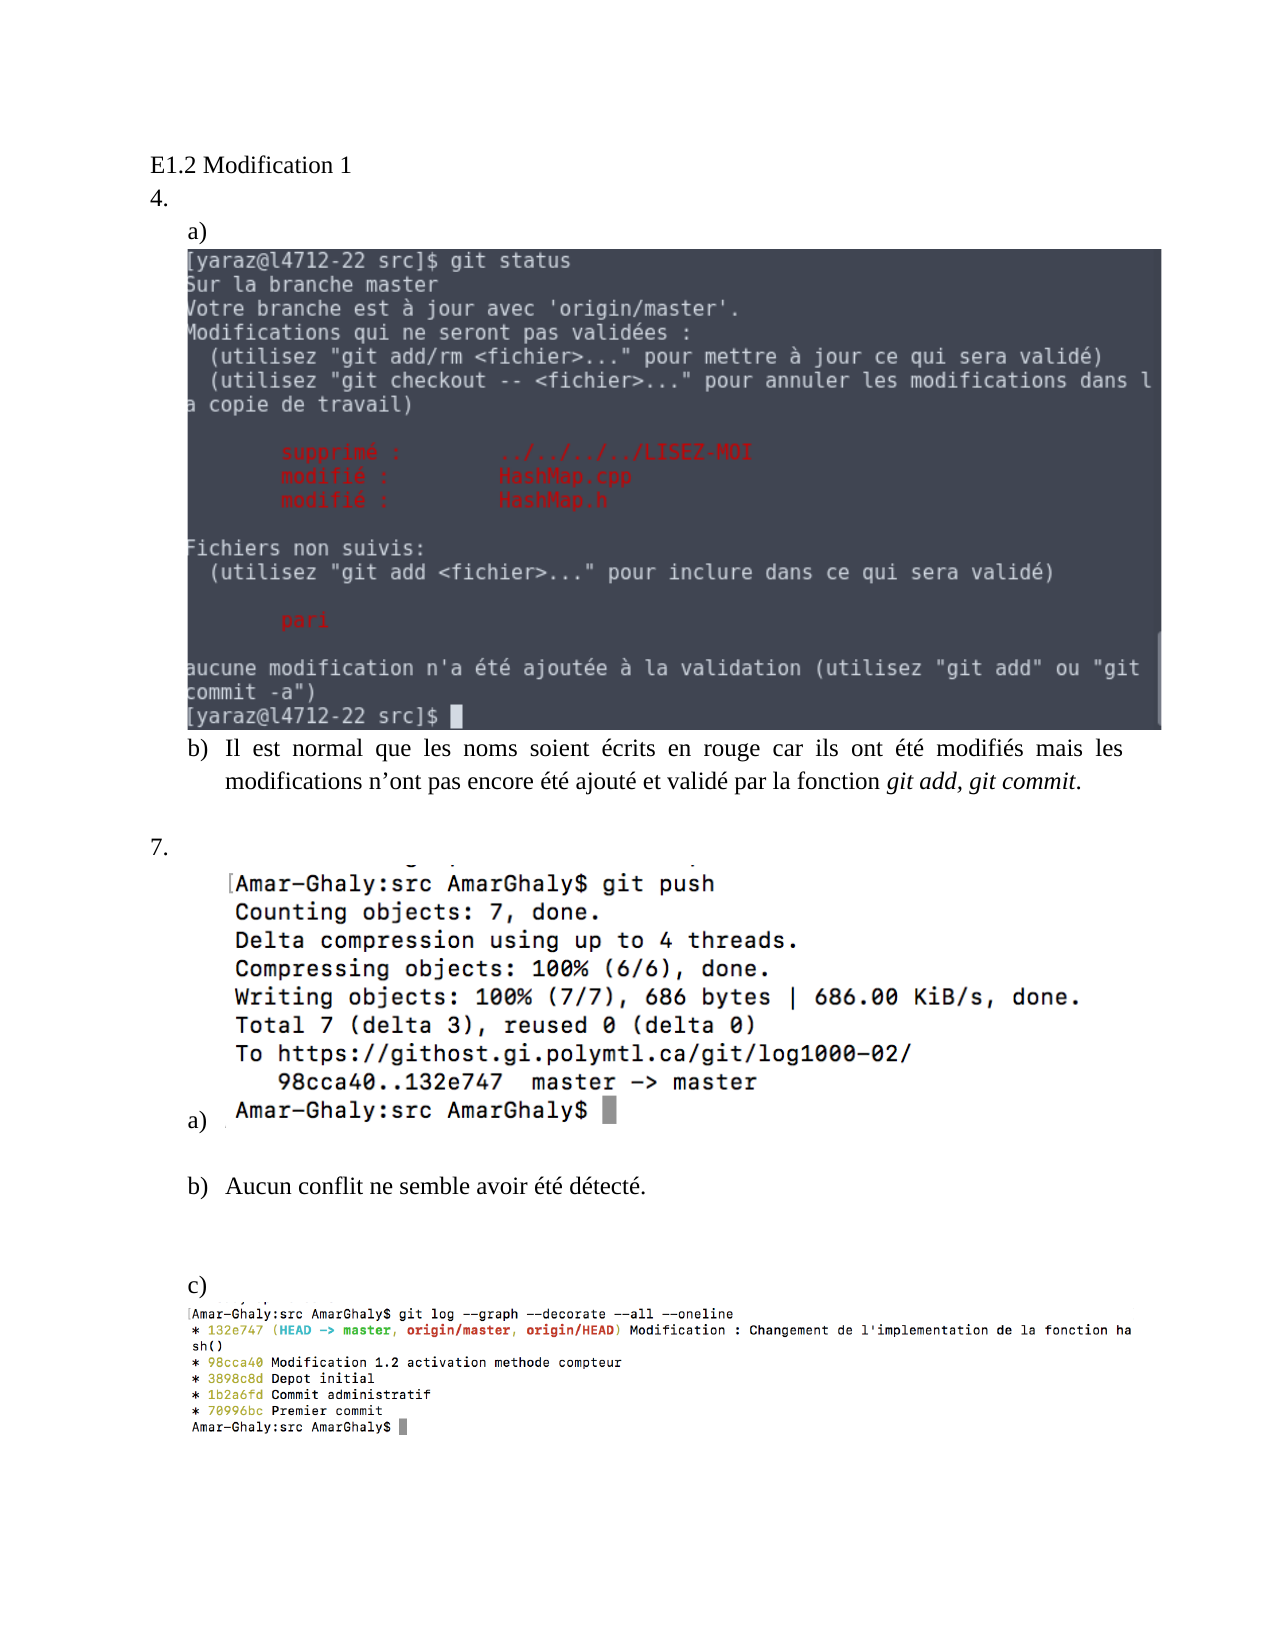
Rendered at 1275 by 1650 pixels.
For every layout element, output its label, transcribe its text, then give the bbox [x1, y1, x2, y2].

picture [187, 249, 1162, 730]
list Aucun conflit ne semble avoir été détecté. [187, 1171, 1125, 1199]
text 7. [150, 832, 1125, 861]
list Il est normal que les noms soient écrits en rouge car ils ont été modifiés mais les modifications n’ont pas encore été ajouté et validé par la fonction git add, git commit. [187, 733, 1125, 795]
picture [187, 1302, 1134, 1438]
text E1.2 Modification 1 [150, 150, 1125, 179]
text 4. [150, 183, 1125, 212]
picture [225, 865, 1125, 1128]
